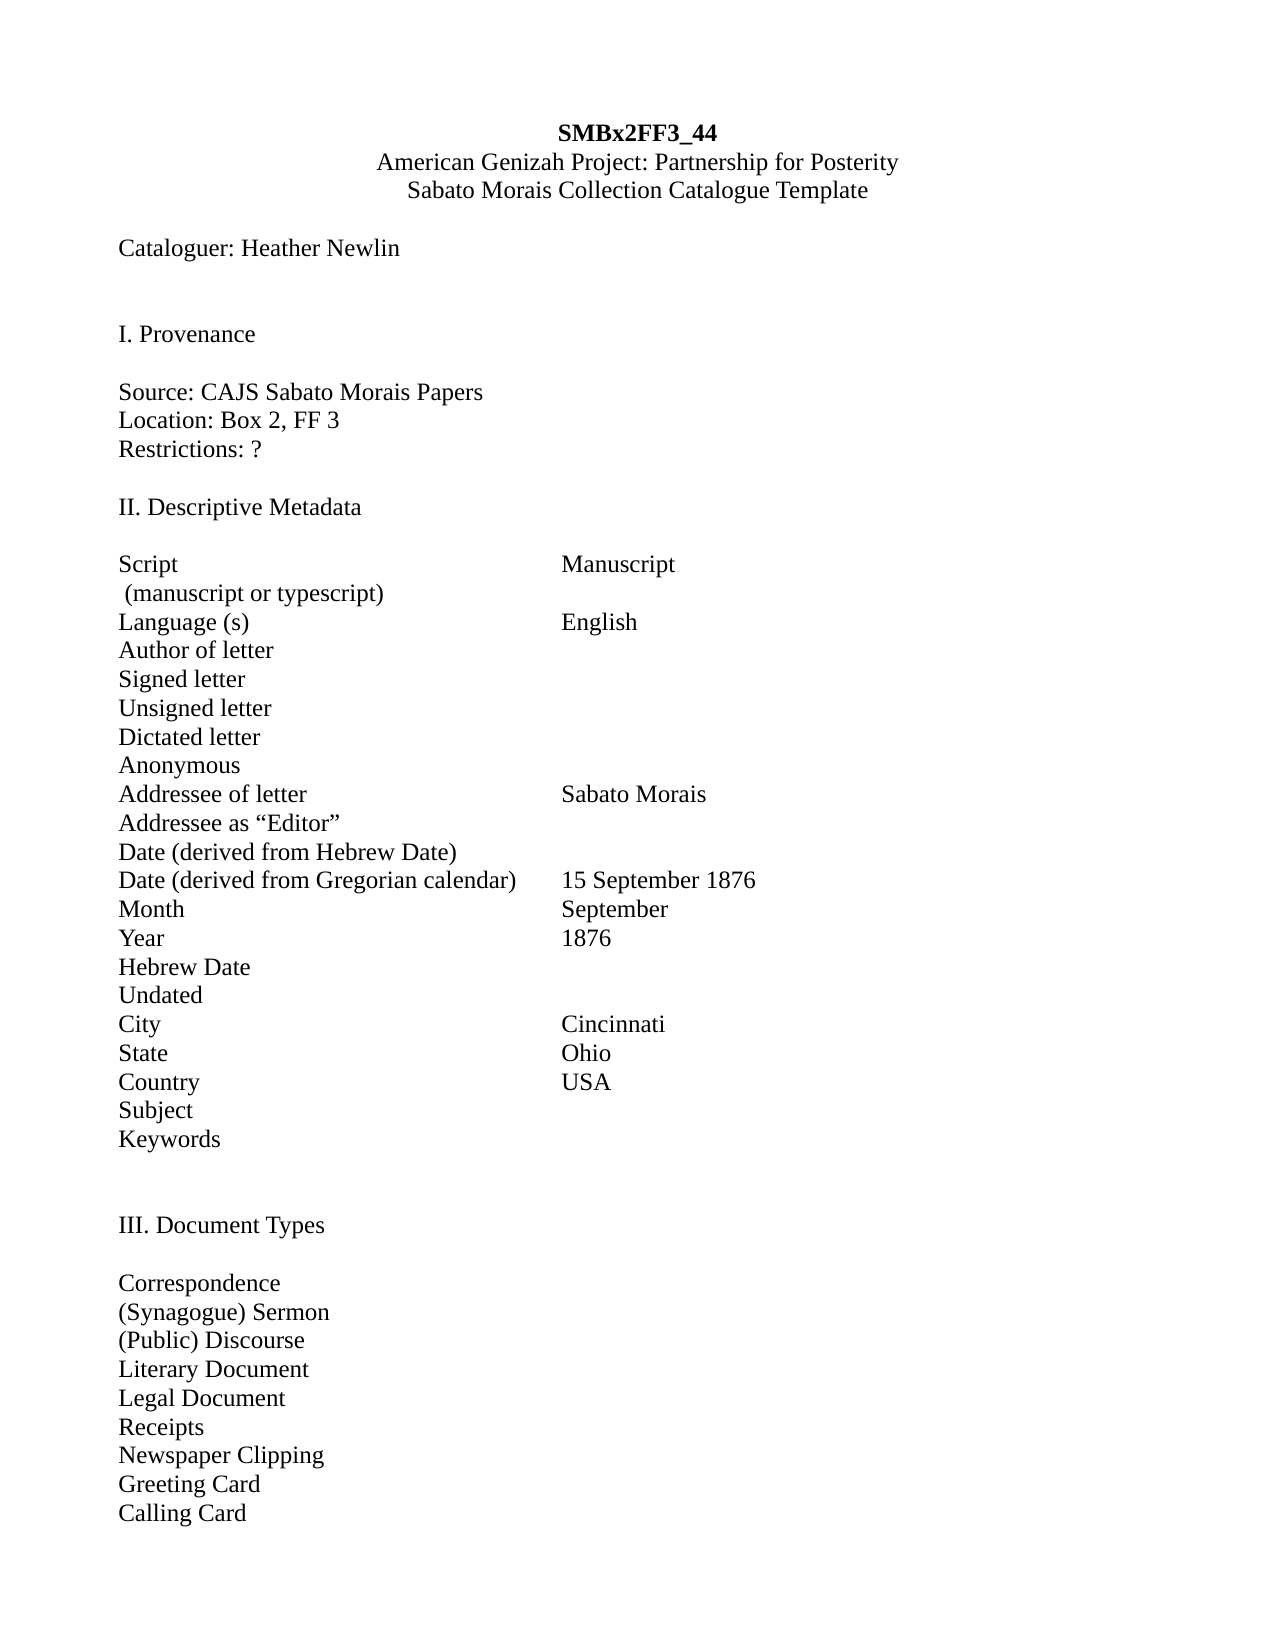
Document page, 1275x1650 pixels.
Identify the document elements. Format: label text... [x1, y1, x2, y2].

text Hebrew Date [118, 952, 1157, 981]
text Addressee as “Editor” [118, 808, 1157, 837]
text State Ohio [118, 1038, 1157, 1067]
text (manuscript or typescript) [118, 578, 1157, 607]
text Receipts [118, 1412, 1157, 1441]
text Restrictions: ? [118, 434, 1157, 463]
text American Genizah Project: Partnership for Posterity [118, 147, 1157, 176]
text (Synagogue) Sermon [118, 1297, 1157, 1326]
text Year 1876 [118, 923, 1157, 952]
text (Public) Discourse [118, 1326, 1157, 1354]
text Unsigned letter [118, 693, 1157, 722]
text Subject [118, 1096, 1157, 1124]
text Signed letter [118, 664, 1157, 693]
text Location: Box 2, FF 3 [118, 406, 1157, 434]
text I. Provenance [118, 319, 1157, 348]
text Author of letter [118, 636, 1157, 664]
text Calling Card [118, 1498, 1157, 1527]
text Month September [118, 894, 1157, 923]
text Country USA [118, 1067, 1157, 1096]
text City Cincinnati [118, 1009, 1157, 1038]
text Addressee of letter Sabato Morais [118, 779, 1157, 808]
text Undated [118, 981, 1157, 1009]
text Anonymous [118, 751, 1157, 779]
text Newspaper Clipping [118, 1441, 1157, 1469]
text Source: CAJS Sabato Morais Papers [118, 377, 1157, 406]
text III. Document Types [118, 1211, 1157, 1239]
text Greeting Card [118, 1469, 1157, 1498]
text Keywords [118, 1124, 1157, 1153]
text Legal Document [118, 1383, 1157, 1412]
text Literary Document [118, 1354, 1157, 1383]
text Correspondence [118, 1268, 1157, 1297]
text Date (derived from Gregorian calendar) 15 September 1876 [118, 866, 1157, 894]
text II. Descriptive Metadata [118, 492, 1157, 521]
text SMBx2FF3_44 [118, 118, 1157, 147]
text Language (s) English [118, 607, 1157, 636]
text Sabato Morais Collection Catalogue Template [118, 176, 1157, 204]
text Date (derived from Hebrew Date) [118, 837, 1157, 866]
text Script Manuscript [118, 549, 1157, 578]
text Dictated letter [118, 722, 1157, 751]
text Cataloguer: Heather Newlin [118, 233, 1157, 262]
